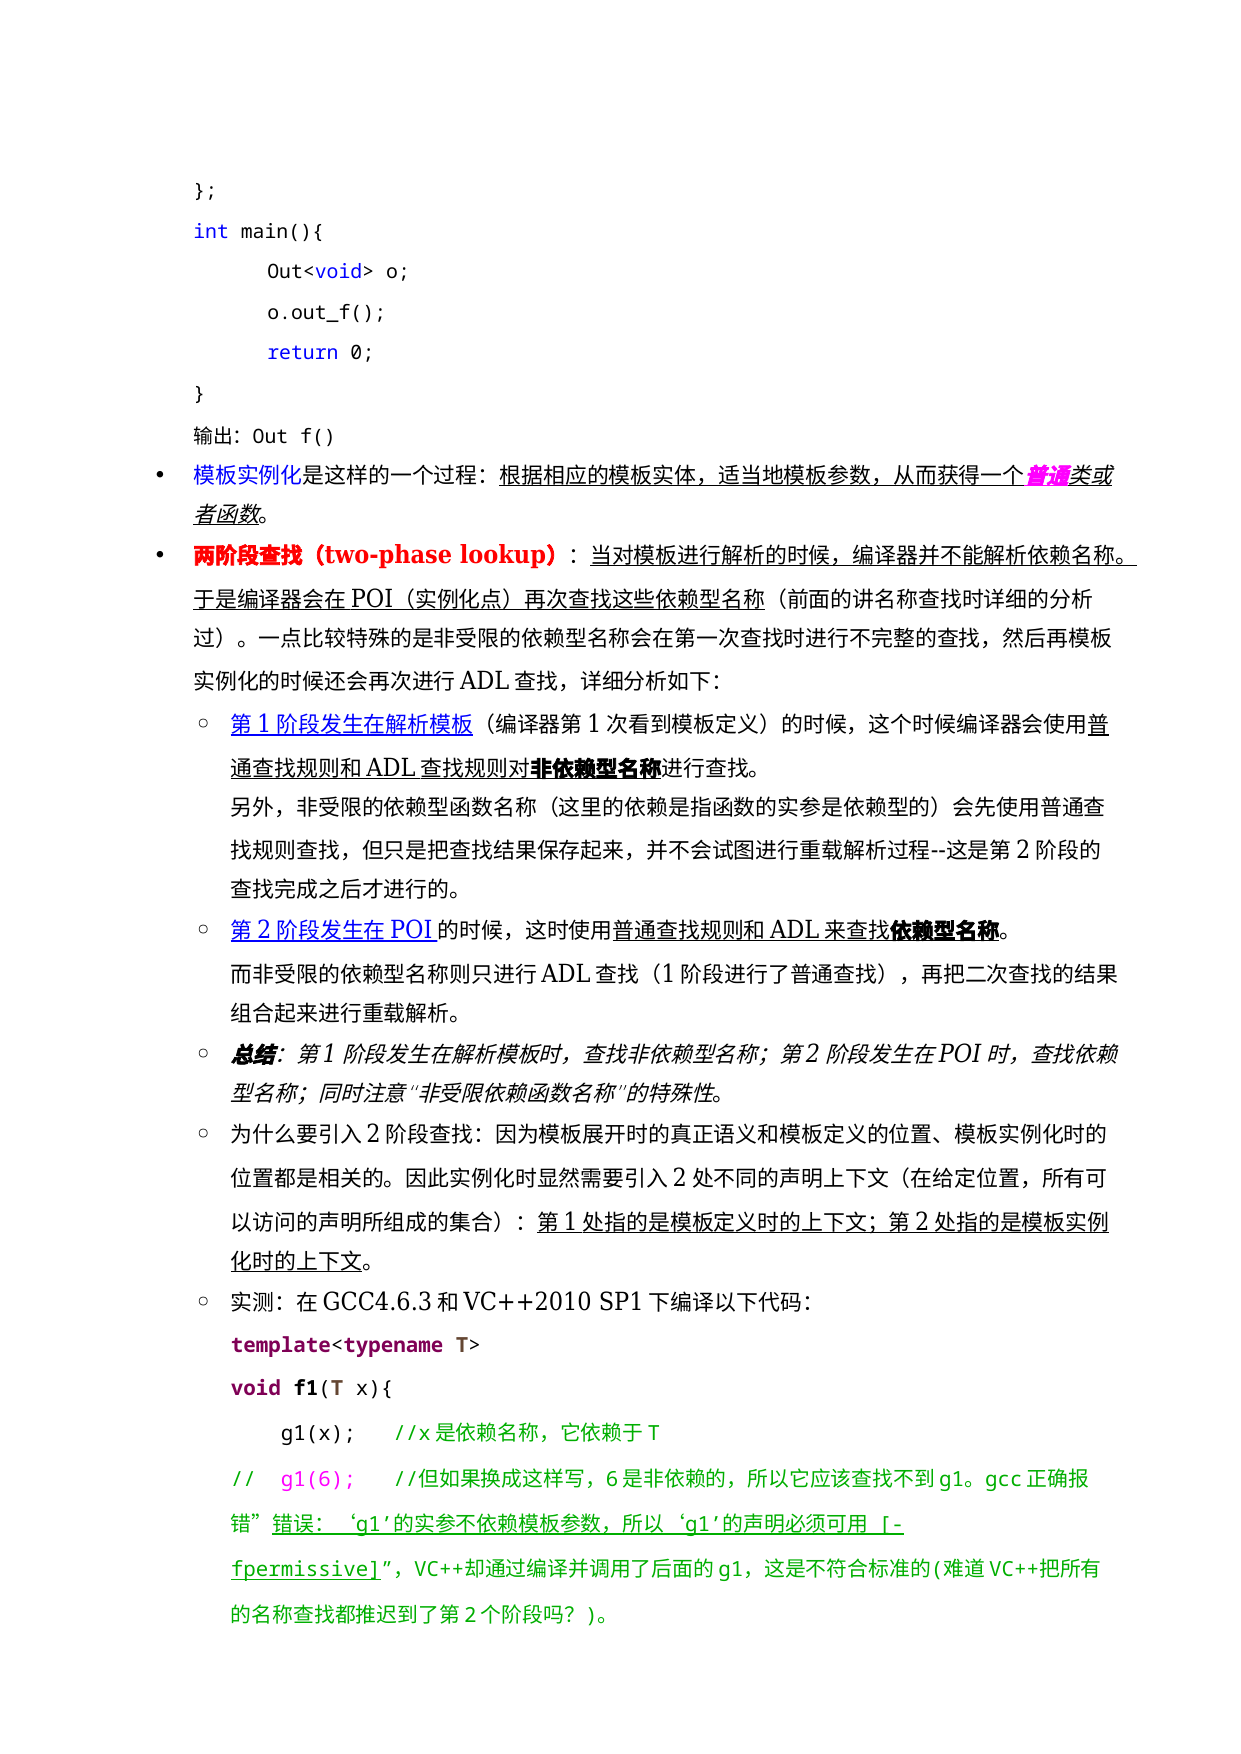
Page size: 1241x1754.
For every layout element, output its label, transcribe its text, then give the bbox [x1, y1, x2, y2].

list 两阶段查找（two-phase lookup）：当对模板进行解析的时候，编译器并不能解析依赖名称。于是编译器会在POI（实例化点）再次查找这些依赖型名称（前面的讲名称查找时详细的分析过）。一点比较特殊的是非受限的依赖型名称会在第一次查找时进行不完整的查找，然后再模板实例化的时候还会再次进行ADL查找，详细分析如下： [156, 540, 1122, 695]
list 模板实例化是这样的一个过程：根据相应的模板实体，适当地模板参数，从而获得一个普通类或者函数。 [156, 463, 1122, 527]
list 为什么要引入2阶段查找：因为模板展开时的真正语义和模板定义的位置、模板实例化时的位置都是相关的。因此实例化时显然需要引入2处不同的声明上下文（在给定位置，所有可以访问的声明所组成的集合）：第1处指的是模板定义时的上下文；第2处指的是模板实例化时的上下文。 [193, 1119, 1122, 1274]
list 第1阶段发生在解析模板（编译器第1次看到模板定义）的时候，这个时候编译器会使用普通查找规则和ADL查找规则对非依赖型名称进行查找。 另外，非受限的依赖型函数名称（这里的依赖是指函数的实参是依赖型的）会先使用普通查找规则查找，但只是把查找结果保存起来，并不会试图进行重载解析过程--这是第2阶段的查找完成之后才进行的。 [193, 709, 1122, 903]
list 实测：在GCC4.6.3和VC++2010 SP1下编译以下代码： template<typename T> void f1(T x){ g1(x); //x是依赖名称，它依赖于T // g1(6); //但如果换成这样写，6是非依赖的，所以它应该查找不到g1。gcc正确报错”错误：‘g1’的实参不依赖模板参数，所以‘g1’的声明必须可用 [-fpermissive]”，VC++却通过编译并调用了后面的g1，这是不符合标准的(难道VC++把所有的名称查找都推迟到了第2个阶段吗？)。 [193, 1287, 1122, 1628]
list 总结：第1阶段发生在解析模板时，查找非依赖型名称；第2阶段发生在POI时，查找依赖型名称；同时注意“非受限依赖函数名称”的特殊性。 [193, 1039, 1122, 1107]
list 第2阶段发生在POI的时候，这时使用普通查找规则和ADL来查找依赖型名称。 而非受限的依赖型名称则只进行ADL查找（1阶段进行了普通查找），再把二次查找的结果组合起来进行重载解析。 [193, 915, 1122, 1027]
list }; int main(){ Out<void> o; o.out_f(); return 0; } 输出：Out f() [156, 177, 1122, 449]
